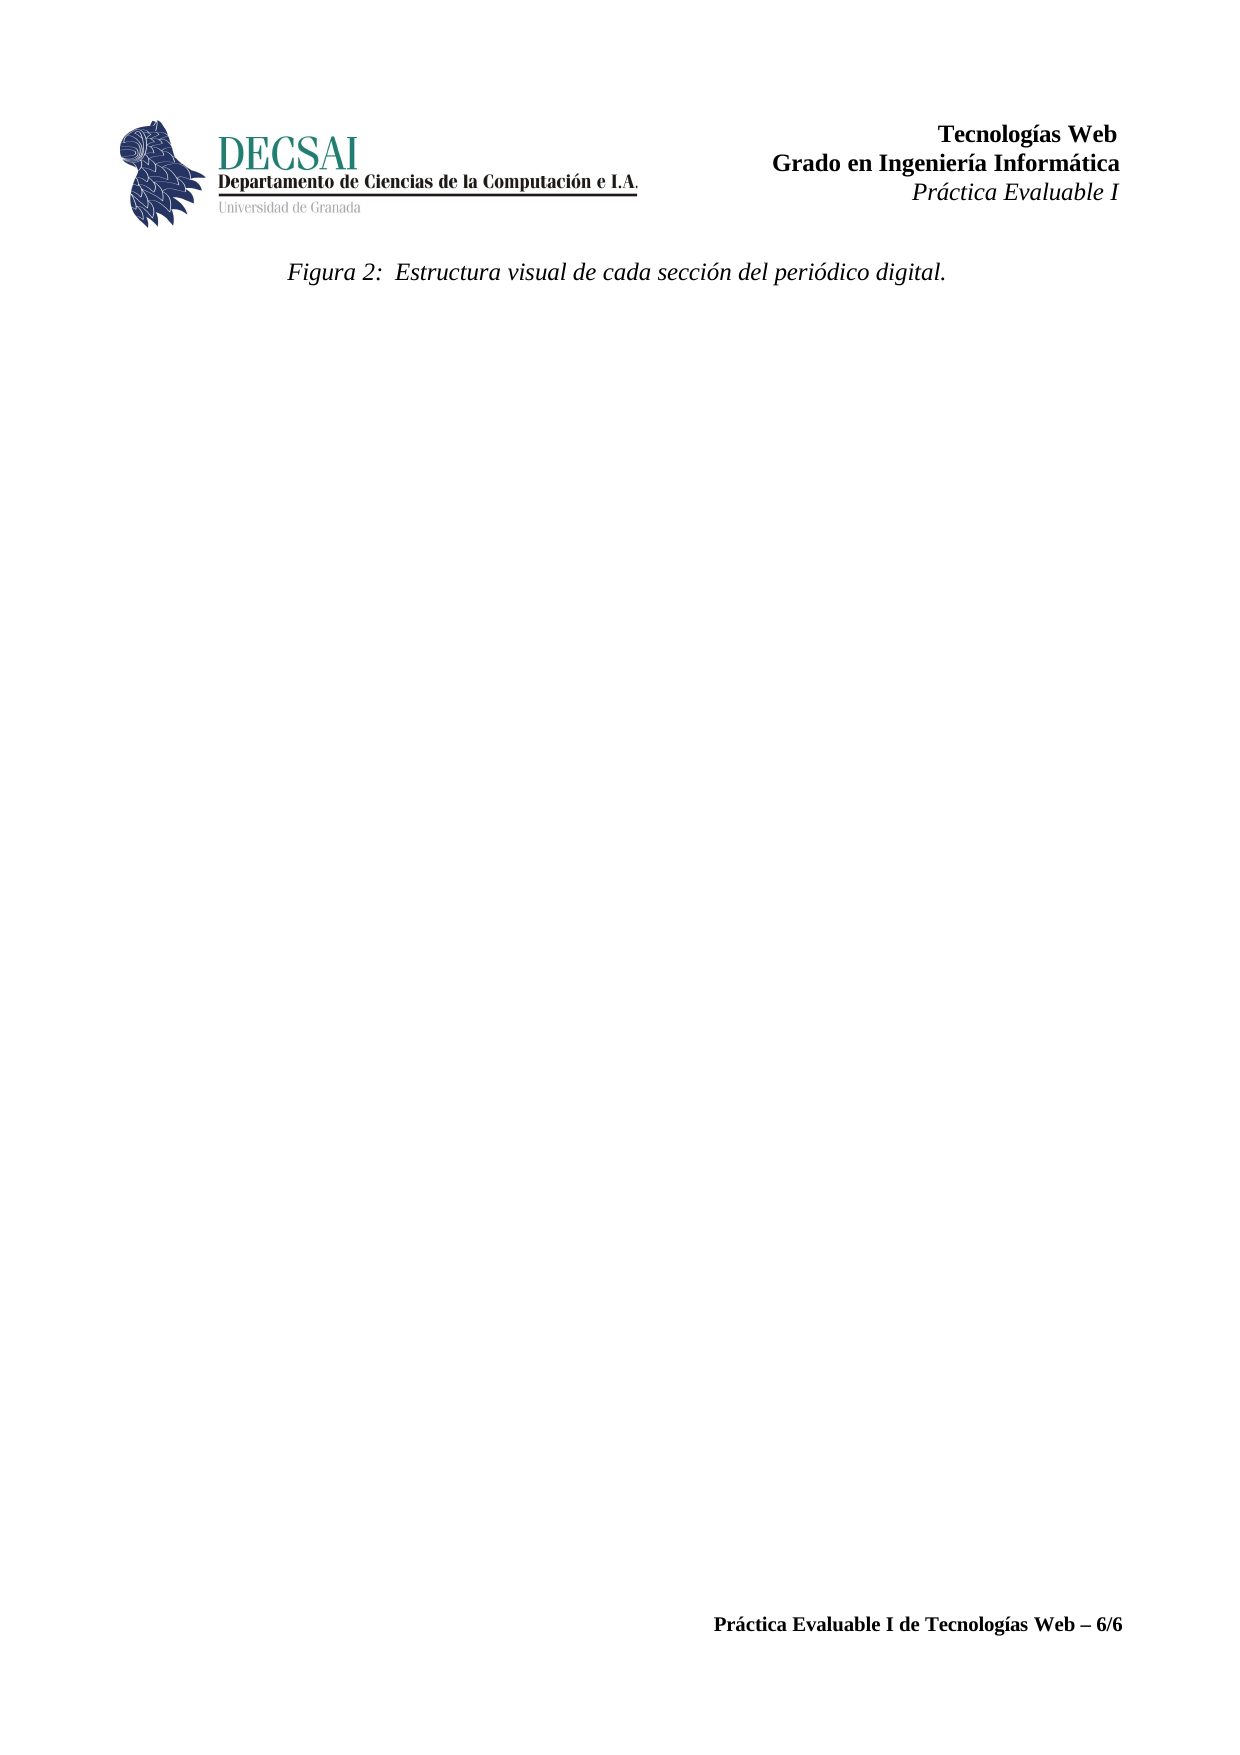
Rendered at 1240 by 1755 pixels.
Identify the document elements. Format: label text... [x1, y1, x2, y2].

text Figura 2: Estructura visual de cada sección del periódico digital. [287, 257, 1133, 285]
